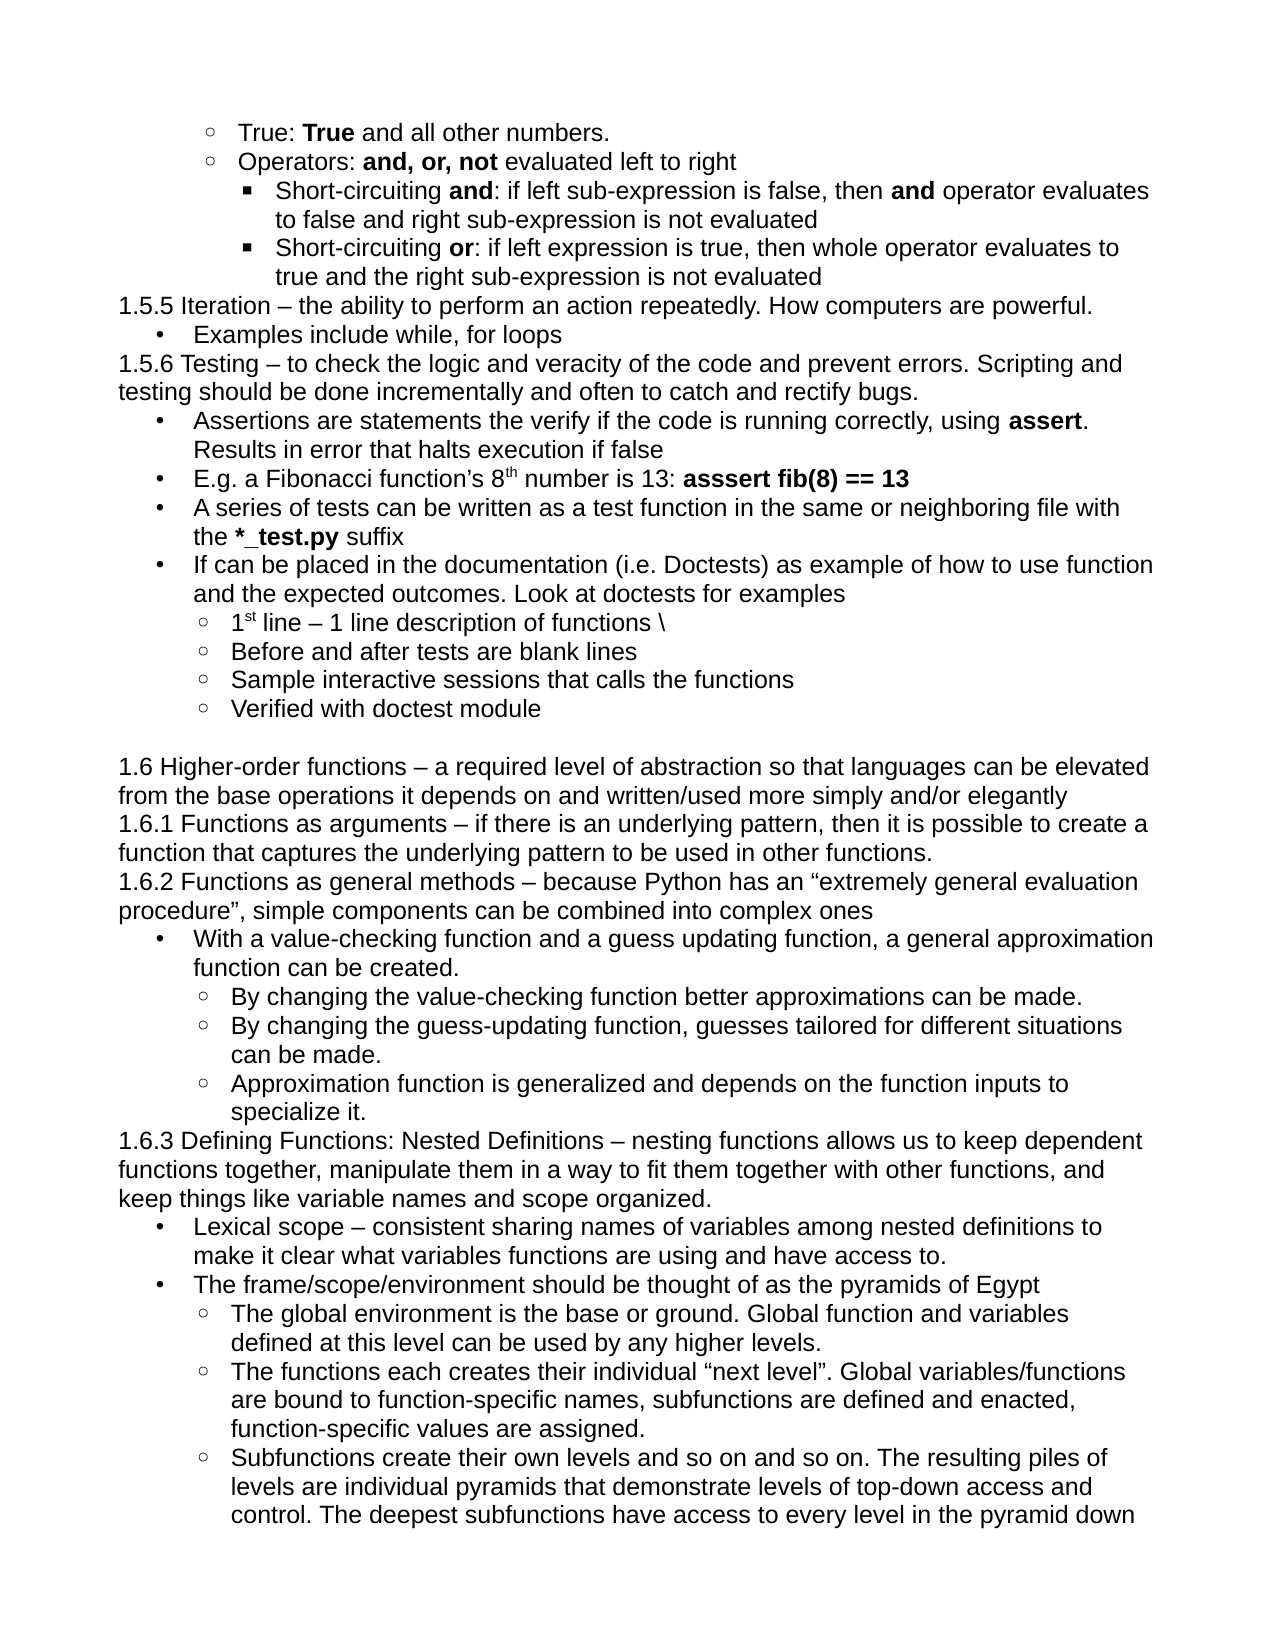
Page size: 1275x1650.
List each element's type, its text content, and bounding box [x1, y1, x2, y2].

list The frame/scope/environment should be thought of as the pyramids of Egypt [156, 1270, 1157, 1299]
list Operators: and, or, not evaluated left to right [200, 147, 1157, 176]
list If can be placed in the documentation (i.e. Doctests) as example of how to use function and the expected outcomes. Look at doctests for examples [156, 550, 1157, 608]
list True: True and all other numbers. [200, 118, 1157, 147]
text 1.5.6 Testing – to check the logic and veracity of the code and prevent errors. Scripting and testing should be done incrementally and often to catch and rectify bugs. [118, 349, 1157, 406]
list Verified with doctest module [193, 694, 1157, 723]
list With a value-checking function and a guess updating function, a general approximation function can be created. [156, 924, 1157, 982]
list Examples include while, for loops [156, 320, 1157, 349]
list Before and after tests are blank lines [193, 637, 1157, 666]
list A series of tests can be written as a test function in the same or neighboring file with the *_test.py suffix [156, 493, 1157, 550]
text 1.6 Higher-order functions – a required level of abstraction so that languages can be elevated from the base operations it depends on and written/used more simply and/or elegantly [118, 752, 1157, 809]
list Short-circuiting and: if left sub-expression is false, then and operator evaluates to false and right sub-expression is not evaluated [238, 176, 1157, 233]
list Lexical scope – consistent sharing names of variables among nested definitions to make it clear what variables functions are using and have access to. [156, 1212, 1157, 1270]
list 1st line – 1 line description of functions \ [193, 608, 1157, 637]
list The functions each creates their individual “next level”. Global variables/functions are bound to function-specific names, subfunctions are defined and enacted, function-specific values are assigned. [193, 1356, 1157, 1443]
list Assertions are statements the verify if the code is running correctly, using assert. Results in error that halts execution if false [156, 406, 1157, 464]
list By changing the value-checking function better approximations can be made. [193, 982, 1157, 1011]
list Subfunctions create their own levels and so on and so on. The resulting piles of levels are individual pyramids that demonstrate levels of top-down access and control. The deepest subfunctions have access to every level in the pyramid down [193, 1443, 1157, 1529]
text 1.6.1 Functions as arguments – if there is an underlying pattern, then it is possible to create a function that captures the underlying pattern to be used in other functions. [118, 809, 1157, 867]
text 1.5.5 Iteration – the ability to perform an action repeatedly. How computers are powerful. [118, 291, 1157, 320]
text 1.6.2 Functions as general methods – because Python has an “extremely general evaluation procedure”, simple components can be combined into complex ones [118, 867, 1157, 924]
list Short-circuiting or: if left expression is true, then whole operator evaluates to true and the right sub-expression is not evaluated [238, 233, 1157, 291]
text 1.6.3 Defining Functions: Nested Definitions – nesting functions allows us to keep dependent functions together, manipulate them in a way to fit them together with other functions, and keep things like variable names and scope organized. [118, 1126, 1157, 1212]
list The global environment is the base or ground. Global function and variables defined at this level can be used by any higher levels. [193, 1299, 1157, 1356]
list By changing the guess-updating function, guesses tailored for different situations can be made. [193, 1011, 1157, 1068]
list Approximation function is generalized and depends on the function inputs to specialize it. [193, 1068, 1157, 1126]
list Sample interactive sessions that calls the functions [193, 666, 1157, 694]
list E.g. a Fibonacci function’s 8th number is 13: asssert fib(8) == 13 [156, 464, 1157, 493]
